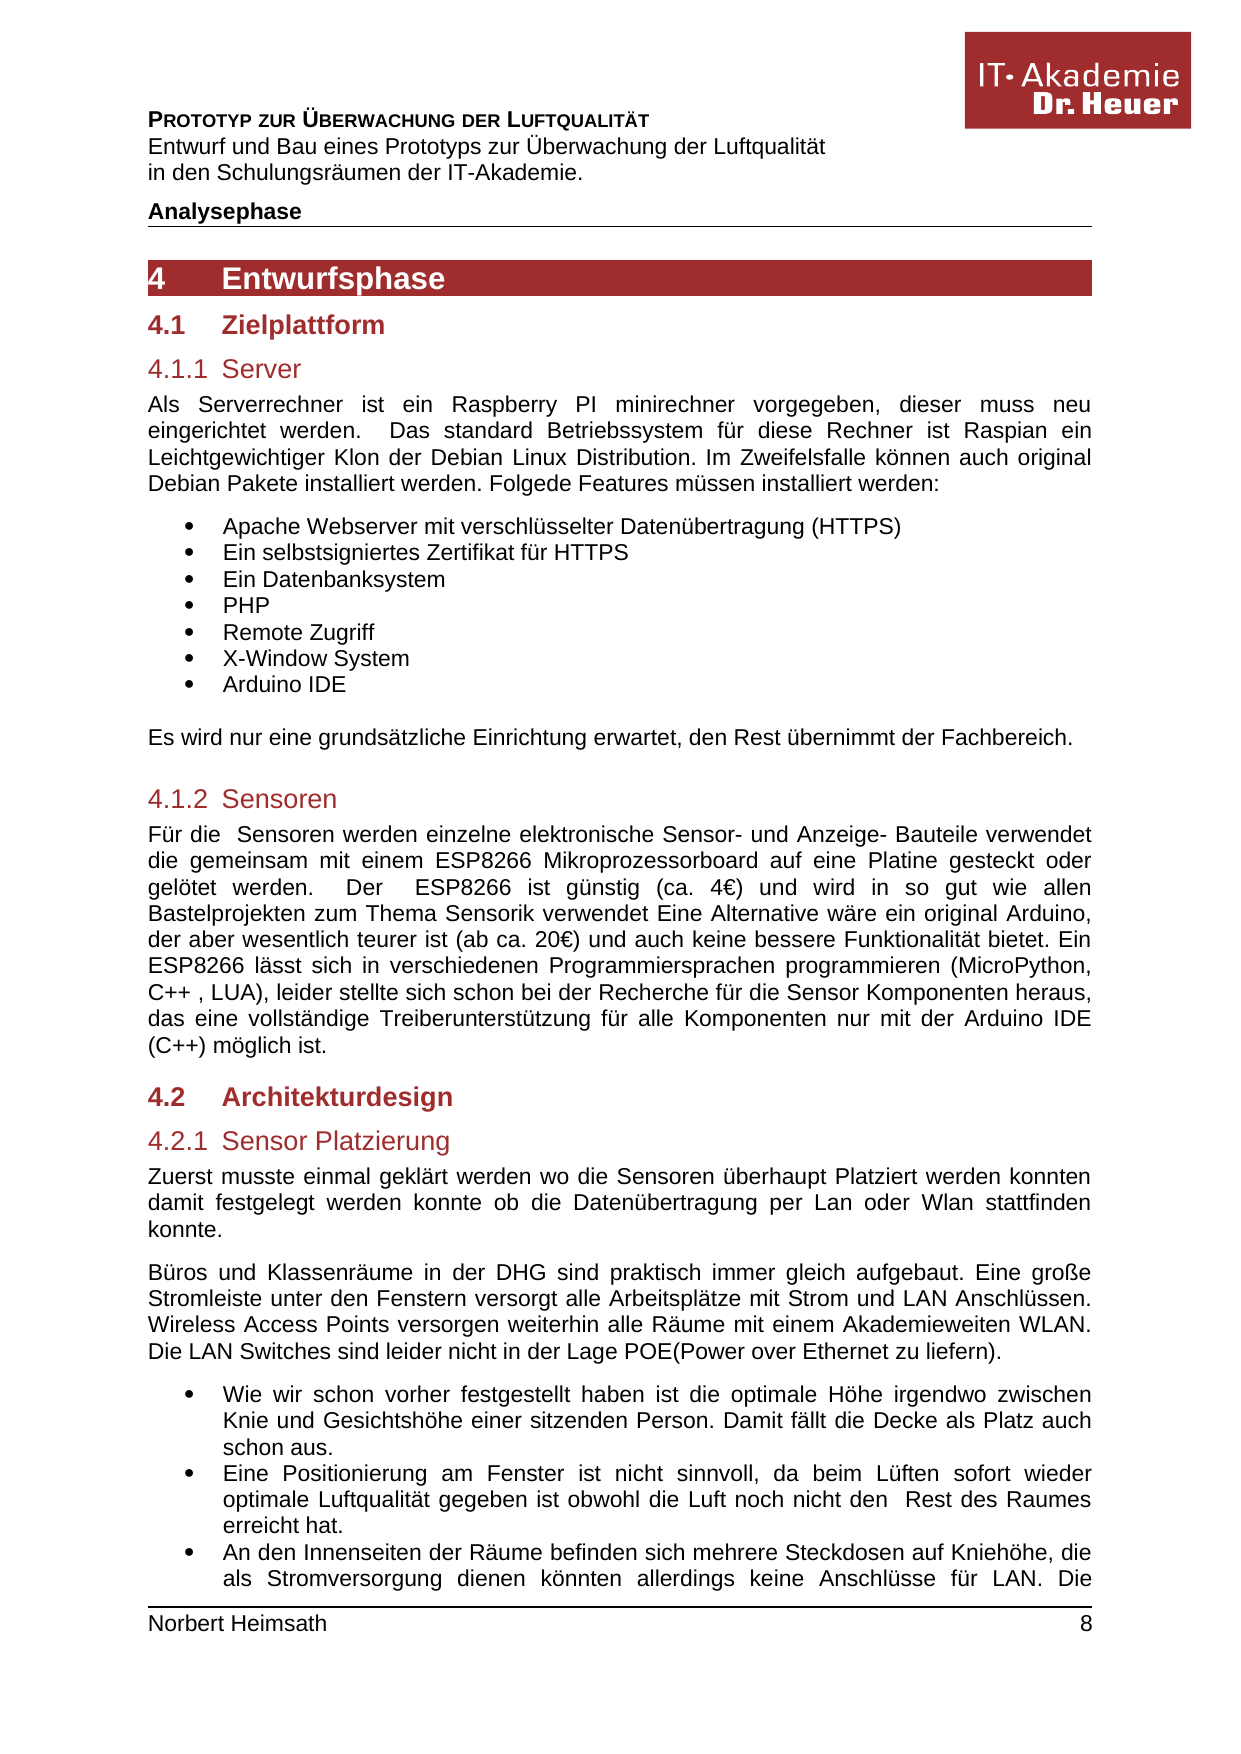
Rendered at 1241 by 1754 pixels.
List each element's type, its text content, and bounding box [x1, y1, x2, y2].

text Als Serverrechner ist ein Raspberry PI minirechner vorgegeben, dieser muss neu eingerichtet werden. Das standard Betriebssystem für diese Rechner ist Raspian ein Leichtgewichtiger Klon der Debian Linux Distribution. Im Zweifelsfalle können auch original Debian Pakete installiert werden. Folgede Features müssen installiert werden: [148, 391, 1092, 496]
list X-Window System [185, 645, 1092, 671]
list An den Innenseiten der Räume befinden sich mehrere Steckdosen auf Kniehöhe, die als Stromversorgung dienen könnten allerdings keine Anschlüsse für LAN. Die [185, 1539, 1092, 1592]
text Für die Sensoren werden einzelne elektronische Sensor- und Anzeige- Bauteile verwendet die gemeinsam mit einem ESP8266 Mikroprozessorboard auf eine Platine gesteckt oder gelötet werden. Der ESP8266 ist günstig (ca. 4€) und wird in so gut wie allen Bastelprojekten zum Thema Sensorik verwendet Eine Alternative wäre ein original Arduino, der aber wesentlich teurer ist (ab ca. 20€) und auch keine bessere Funktionalität bietet. Ein ESP8266 lässt sich in verschiedenen Programmiersprachen programmieren (MicroPython, C++ , LUA), leider stellte sich schon bei der Recherche für die Sensor Komponenten heraus, das eine vollständige Treiberunterstützung für alle Komponenten nur mit der Arduino IDE (C++) möglich ist. [148, 821, 1092, 1058]
list Remote Zugriff [185, 618, 1092, 645]
subtitle Sensor Platzierung [148, 1125, 1092, 1156]
subtitle Sensoren [148, 783, 1092, 814]
text Büros und Klassenräume in der DHG sind praktisch immer gleich aufgebaut. Eine große Stromleiste unter den Fenstern versorgt alle Arbeitsplätze mit Strom und LAN Anschlüssen. Wireless Access Points versorgen weiterhin alle Räume mit einem Akademieweiten WLAN. Die LAN Switches sind leider nicht in der Lage POE(Power over Ethernet zu liefern). [148, 1259, 1092, 1364]
subtitle Architekturdesign [148, 1081, 1092, 1112]
text Zuerst musste einmal geklärt werden wo die Sensoren überhaupt Platziert werden konnten damit festgelegt werden konnte ob die Datenübertragung per Lan oder Wlan stattfinden konnte. [148, 1163, 1092, 1242]
subtitle Entwurfsphase [148, 260, 1092, 296]
subtitle Server [148, 353, 1092, 384]
list Ein Datenbanksystem [185, 566, 1092, 592]
list Eine Positionierung am Fenster ist nicht sinnvoll, da beim Lüften sofort wieder optimale Luftqualität gegeben ist obwohl die Luft noch nicht den Rest des Raumes erreicht hat. [185, 1460, 1092, 1539]
list Wie wir schon vorher festgestellt haben ist die optimale Höhe irgendwo zwischen Knie und Gesichtshöhe einer sitzenden Person. Damit fällt die Decke als Platz auch schon aus. [185, 1381, 1092, 1460]
list Apache Webserver mit verschlüsselter Datenübertragung (HTTPS) [185, 513, 1092, 539]
list Es wird nur eine grundsätzliche Einrichtung erwartet, den Rest übernimmt der Fachbereich. [148, 697, 1092, 750]
list Arduino IDE [185, 671, 1092, 697]
list Ein selbstsigniertes Zertifikat für HTTPS [185, 539, 1092, 566]
subtitle Zielplattform [148, 309, 1092, 340]
list PHP [185, 592, 1092, 618]
